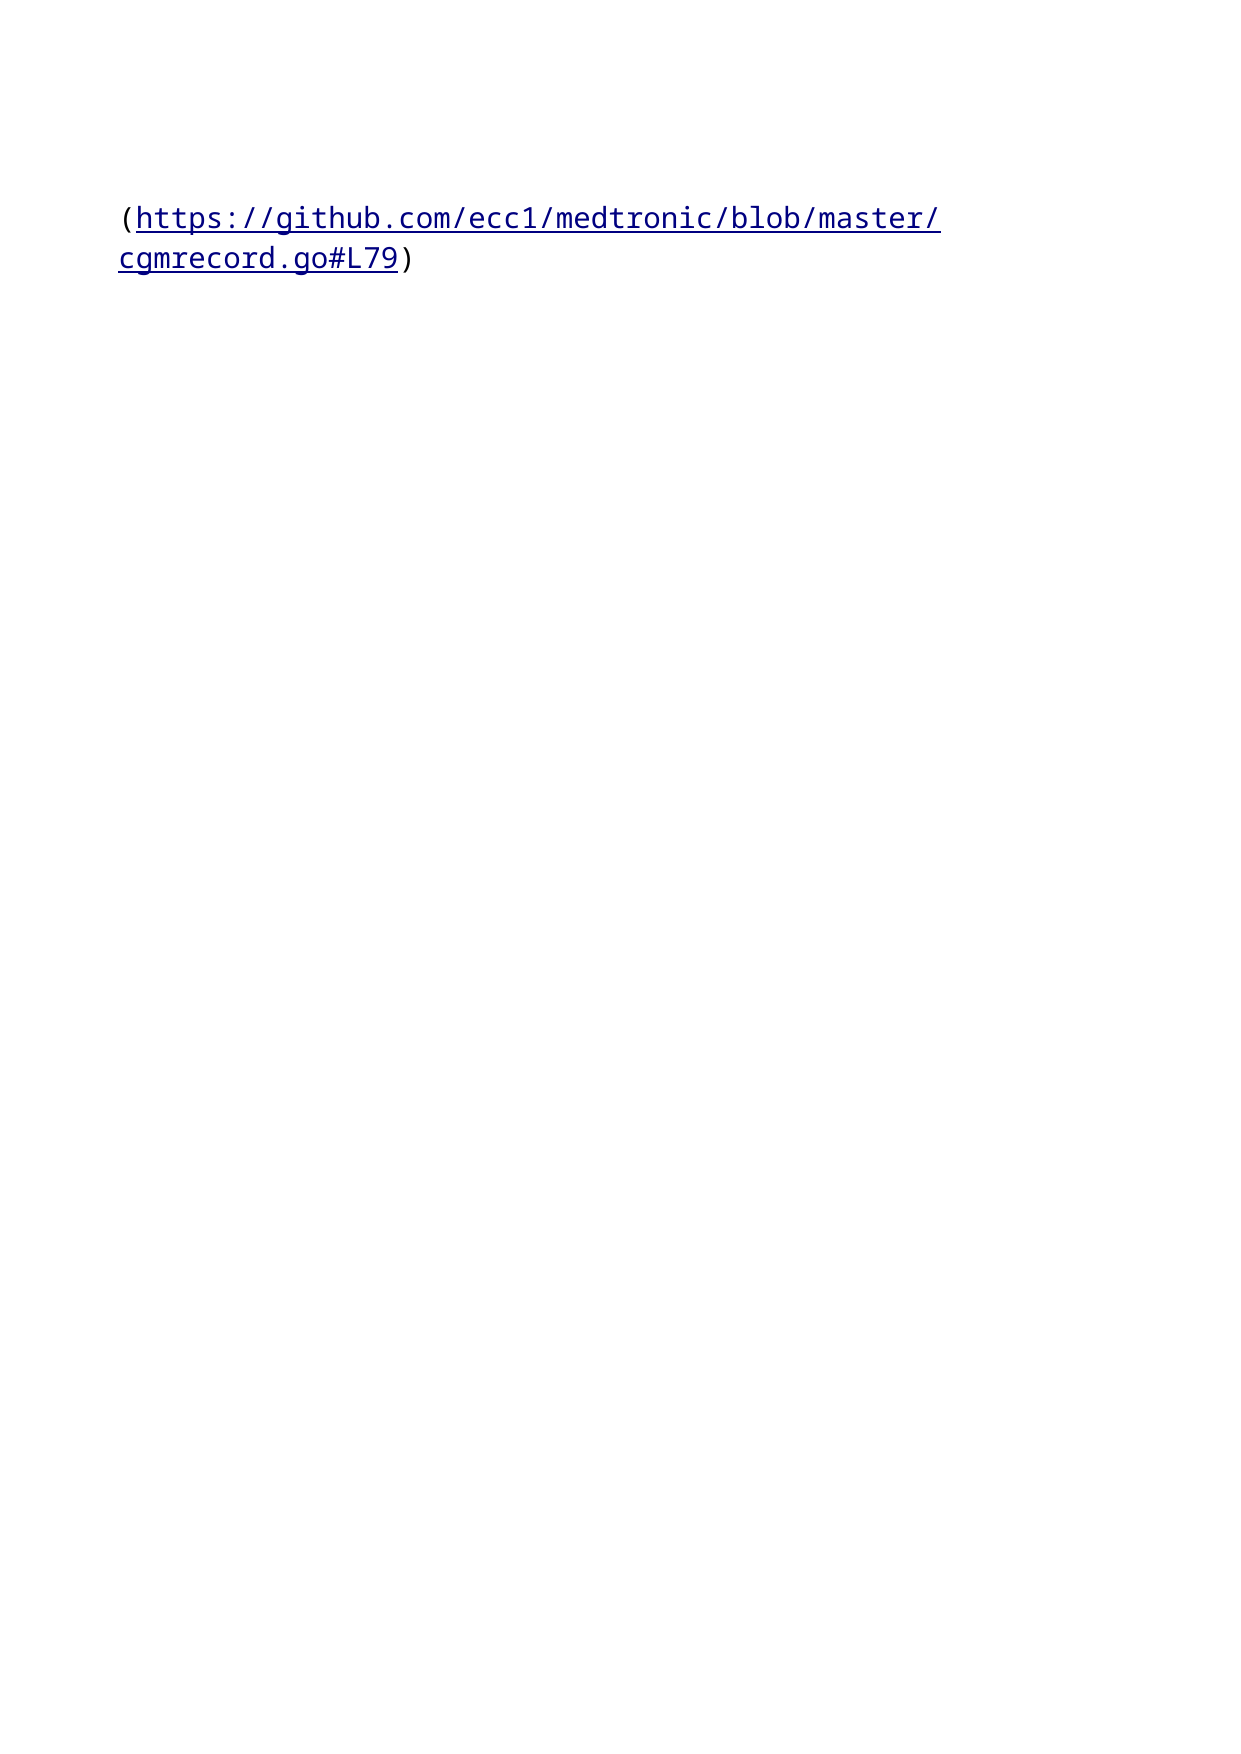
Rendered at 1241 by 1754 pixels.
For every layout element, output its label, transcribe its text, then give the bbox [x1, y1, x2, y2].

text (https://github.com/ecc1/medtronic/blob/master/cgmrecord.go#L79) [118, 197, 1122, 277]
